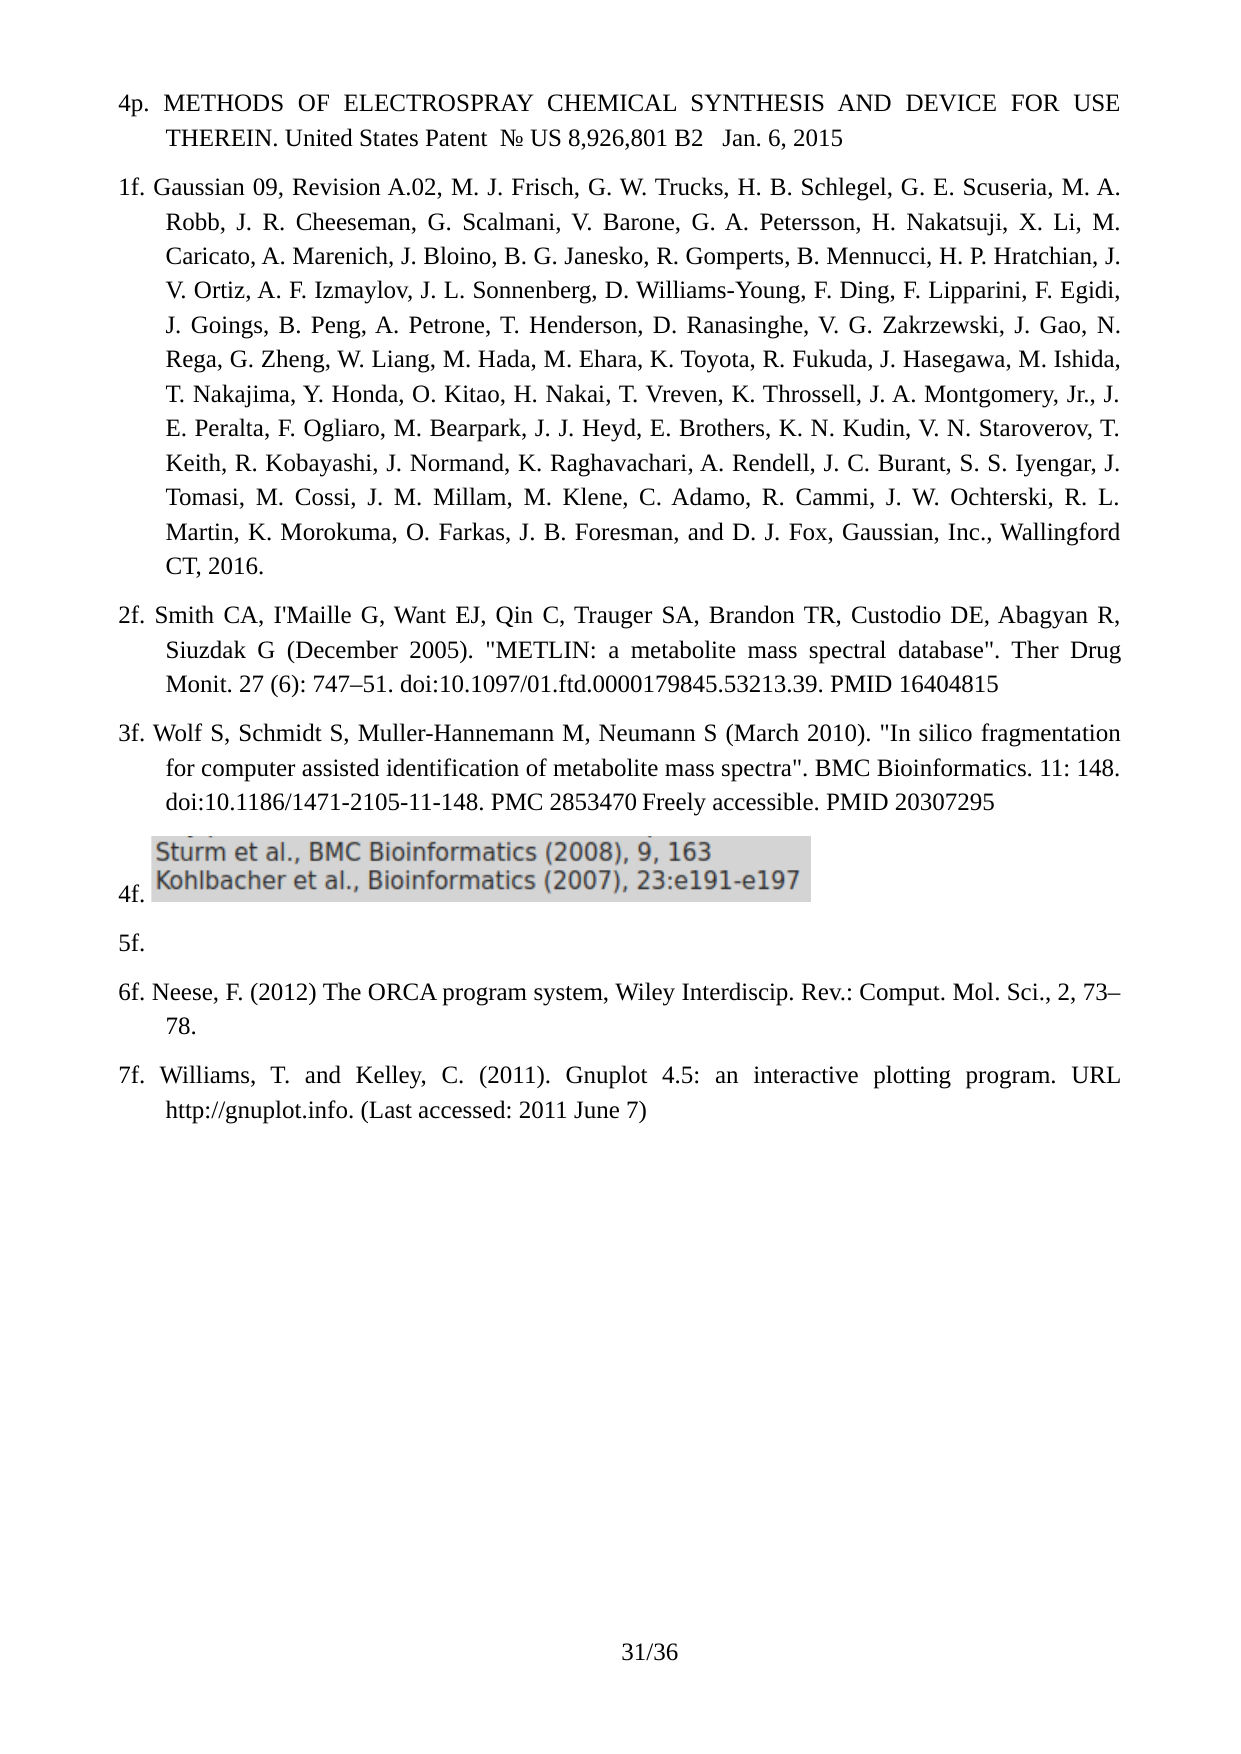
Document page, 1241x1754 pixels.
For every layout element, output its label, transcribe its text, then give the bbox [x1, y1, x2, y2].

text 7f. Williams, T. and Kelley, C. (2011). Gnuplot 4.5: an interactive plotting program. URL http://gnuplot.info. (Last accessed: 2011 June 7) [118, 1060, 1122, 1124]
text 6f. Neese, F. (2012) The ORCA program system, Wiley Interdiscip. Rev.: Comput. Mol. Sci., 2, 73–78. [118, 977, 1122, 1040]
text 3f. Wolf S, Schmidt S, Muller-Hannemann M, Neumann S (March 2010). "In silico fragmentation for computer assisted identification of metabolite mass spectra". BMC Bioinformatics. 11: 148. doi:10.1186/1471-2105-11-148. PMC 2853470 Freely accessible. PMID 20307295 [118, 718, 1122, 816]
text 1f. Gaussian 09, Revision A.02, M. J. Frisch, G. W. Trucks, H. B. Schlegel, G. E. Scuseria, M. A. Robb, J. R. Cheeseman, G. Scalmani, V. Barone, G. A. Petersson, H. Nakatsuji, X. Li, M. Caricato, A. Marenich, J. Bloino, B. G. Janesko, R. Gomperts, B. Mennucci, H. P. Hratchian, J. V. Ortiz, A. F. Izmaylov, J. L. Sonnenberg, D. Williams-Young, F. Ding, F. Lipparini, F. Egidi, J. Goings, B. Peng, A. Petrone, T. Henderson, D. Ranasinghe, V. G. Zakrzewski, J. Gao, N. Rega, G. Zheng, W. Liang, M. Hada, M. Ehara, K. Toyota, R. Fukuda, J. Hasegawa, M. Ishida, T. Nakajima, Y. Honda, O. Kitao, H. Nakai, T. Vreven, K. Throssell, J. A. Montgomery, Jr., J. E. Peralta, F. Ogliaro, M. Bearpark, J. J. Heyd, E. Brothers, K. N. Kudin, V. N. Staroverov, T. Keith, R. Kobayashi, J. Normand, K. Raghavachari, A. Rendell, J. C. Burant, S. S. Iyengar, J. Tomasi, M. Cossi, J. M. Millam, M. Klene, C. Adamo, R. Cammi, J. W. Ochterski, R. L. Martin, K. Morokuma, O. Farkas, J. B. Foresman, and D. J. Fox, Gaussian, Inc., Wallingford CT, 2016. [118, 172, 1122, 580]
text 4f. [118, 836, 1122, 907]
text 4p. METHODS OF ELECTROSPRAY CHEMICAL SYNTHESIS AND DEVICE FOR USE THEREIN. United States Patent № US 8,926,801 B2 Jan. 6, 2015 [118, 88, 1122, 152]
picture [151, 836, 811, 902]
text 5f. [118, 928, 1122, 957]
text 2f. Smith CA, I'Maille G, Want EJ, Qin C, Trauger SA, Brandon TR, Custodio DE, Abagyan R, Siuzdak G (December 2005). "METLIN: a metabolite mass spectral database". Ther Drug Monit. 27 (6): 747–51. doi:10.1097/01.ftd.0000179845.53213.39. PMID 16404815 [118, 600, 1122, 698]
